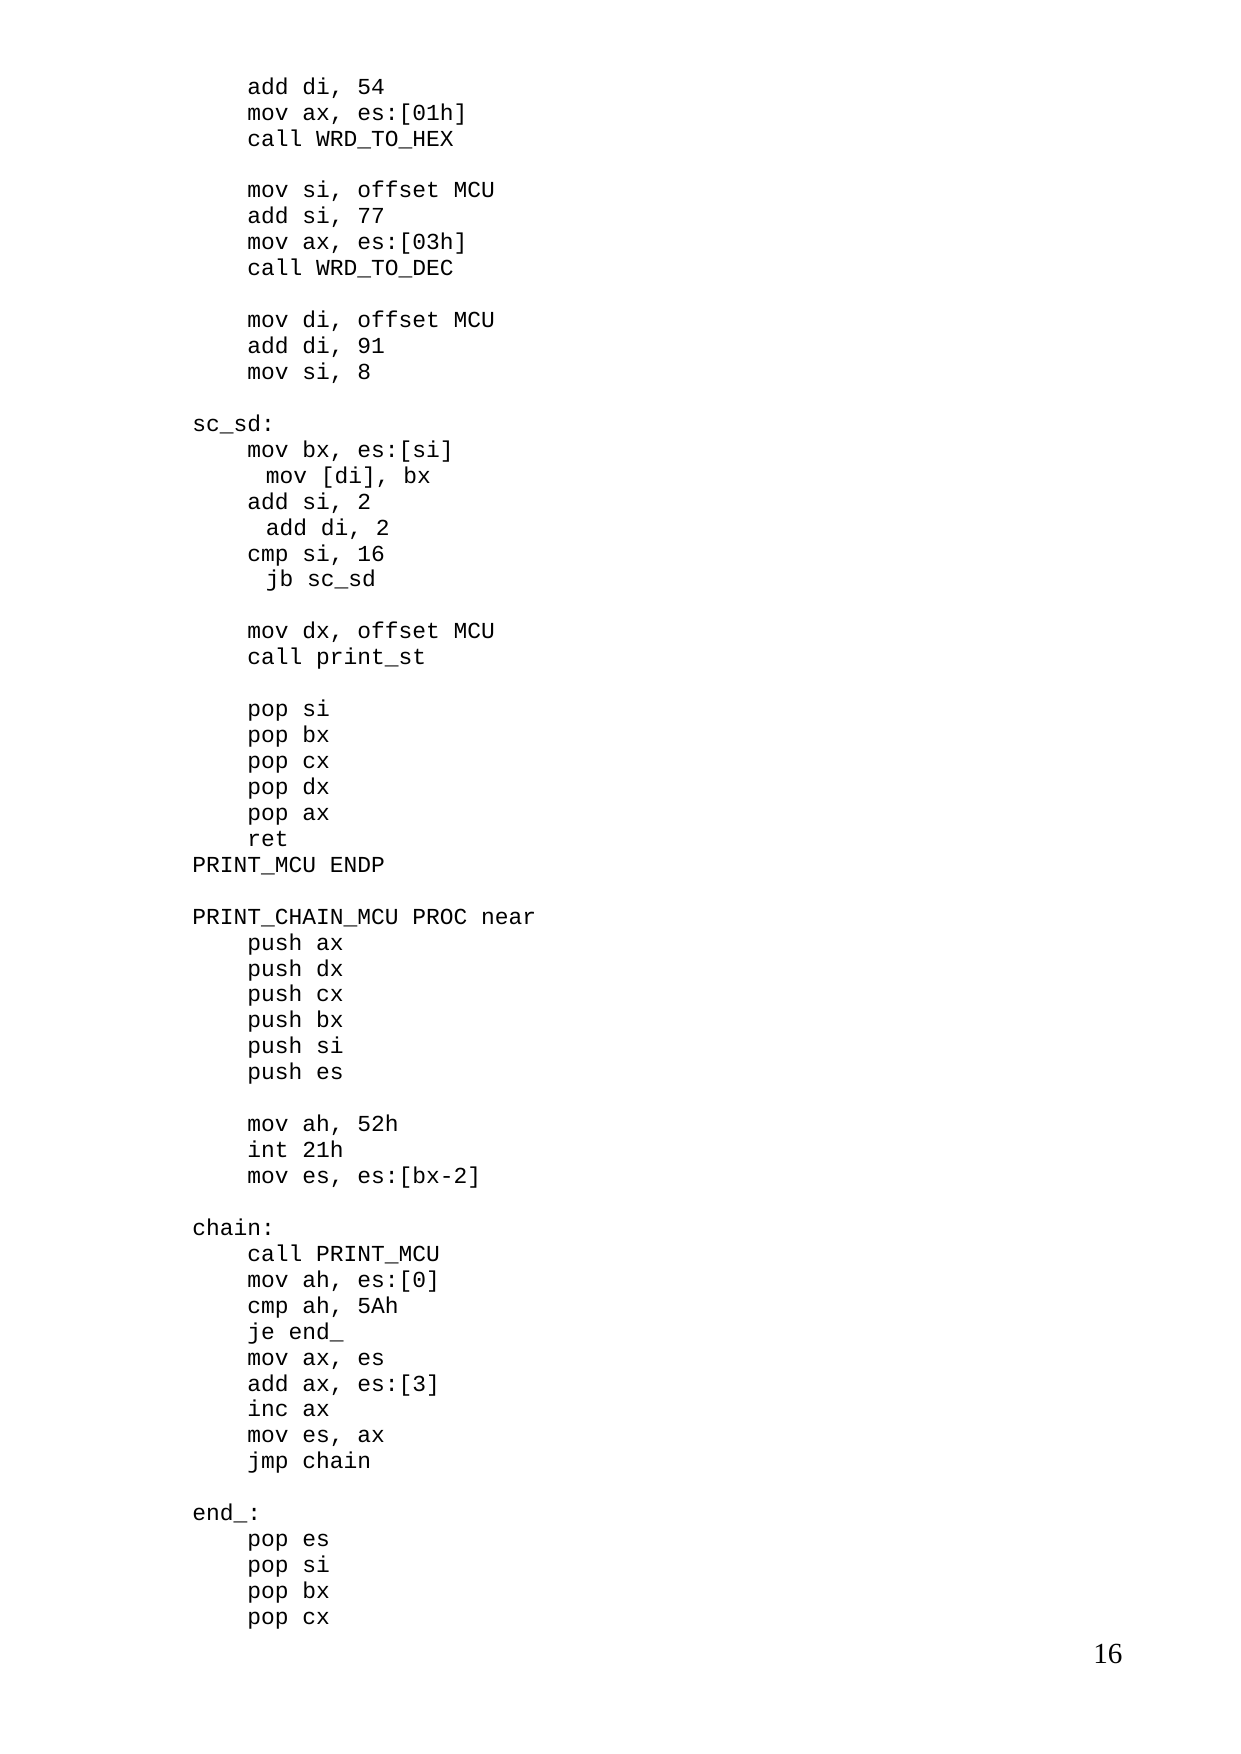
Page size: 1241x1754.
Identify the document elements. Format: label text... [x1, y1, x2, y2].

text PRINT_MCU ENDP [118, 853, 1122, 879]
text add di, 91 [118, 334, 1122, 360]
text chain: [118, 1216, 1122, 1242]
text add si, 77 [118, 205, 1122, 231]
text mov di, offset MCU [118, 308, 1122, 334]
text mov si, offset MCU [118, 179, 1122, 205]
text mov es, ax [118, 1424, 1122, 1450]
text mov es, es:[bx-2] [118, 1164, 1122, 1190]
text add di, 2 [118, 516, 1122, 542]
text pop dx [118, 775, 1122, 801]
text mov ax, es [118, 1346, 1122, 1372]
text je end_ [118, 1320, 1122, 1346]
text call print_st [118, 646, 1122, 672]
text mov ax, es:[03h] [118, 231, 1122, 257]
text push es [118, 1061, 1122, 1087]
text jmp chain [118, 1450, 1122, 1476]
text mov ah, es:[0] [118, 1268, 1122, 1294]
text jb sc_sd [118, 568, 1122, 594]
text push cx [118, 983, 1122, 1009]
text cmp si, 16 [118, 542, 1122, 568]
text pop ax [118, 801, 1122, 827]
text inc ax [118, 1398, 1122, 1424]
text mov [di], bx [118, 464, 1122, 490]
text add di, 54 [118, 75, 1122, 101]
text pop si [118, 697, 1122, 723]
text add si, 2 [118, 490, 1122, 516]
text sc_sd: [118, 412, 1122, 438]
text pop cx [118, 749, 1122, 775]
text push si [118, 1035, 1122, 1061]
text pop si [118, 1553, 1122, 1579]
text ret [118, 827, 1122, 853]
text pop bx [118, 723, 1122, 749]
text call WRD_TO_DEC [118, 257, 1122, 282]
text mov ah, 52h [118, 1112, 1122, 1138]
text mov ax, es:[01h] [118, 101, 1122, 127]
text mov bx, es:[si] [118, 438, 1122, 464]
text int 21h [118, 1138, 1122, 1164]
text push dx [118, 957, 1122, 983]
text pop cx [118, 1605, 1122, 1631]
text call WRD_TO_HEX [118, 127, 1122, 153]
text mov si, 8 [118, 360, 1122, 386]
text end_: [118, 1502, 1122, 1527]
text push ax [118, 931, 1122, 957]
text cmp ah, 5Ah [118, 1294, 1122, 1320]
text pop es [118, 1527, 1122, 1553]
text PRINT_CHAIN_MCU PROC near [118, 905, 1122, 931]
text add ax, es:[3] [118, 1372, 1122, 1398]
text call PRINT_MCU [118, 1242, 1122, 1268]
text push bx [118, 1009, 1122, 1035]
text mov dx, offset MCU [118, 620, 1122, 646]
text pop bx [118, 1579, 1122, 1605]
